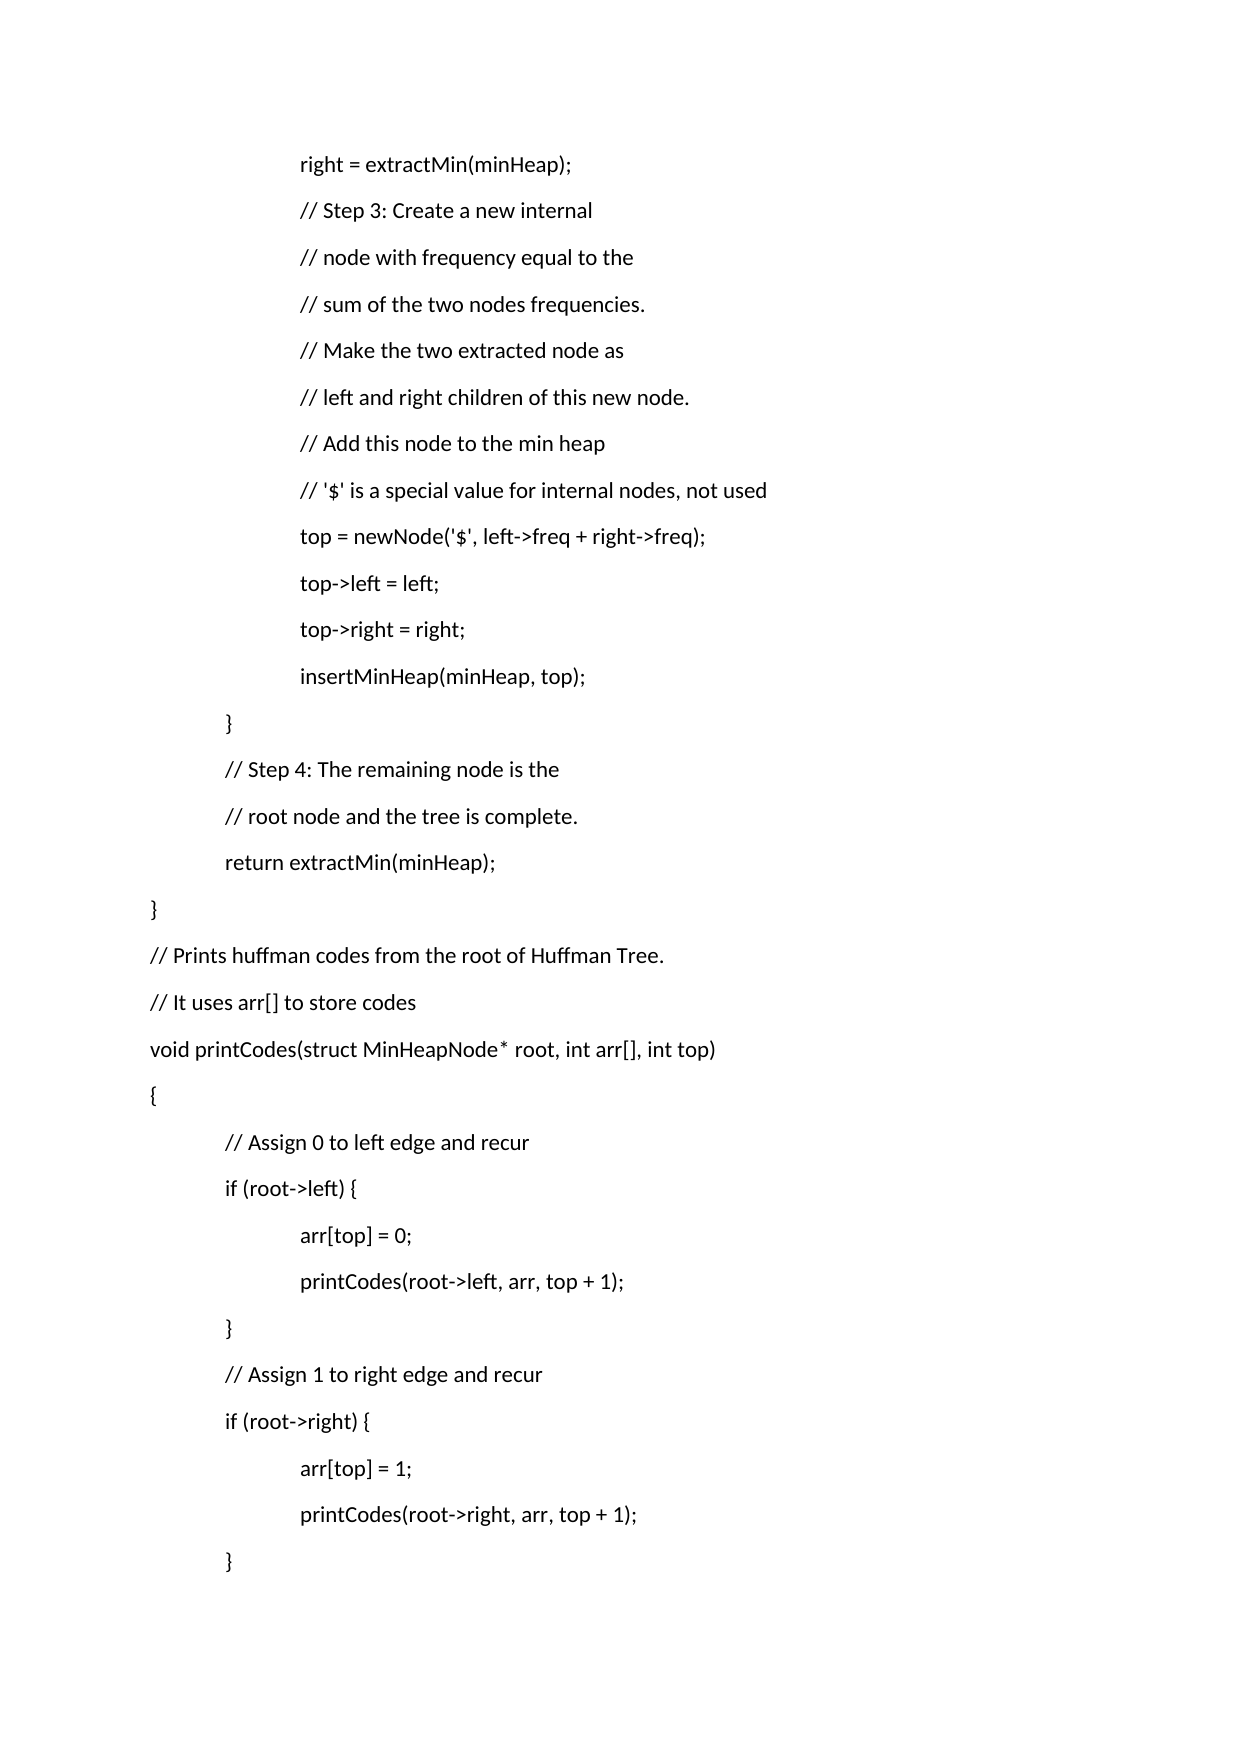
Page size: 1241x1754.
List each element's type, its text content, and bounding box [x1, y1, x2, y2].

text { [150, 1081, 1090, 1109]
text // Make the two extracted node as [150, 336, 1090, 364]
text printCodes(root->left, arr, top + 1); [150, 1267, 1090, 1296]
text return extractMin(minHeap); [150, 848, 1090, 876]
text top->right = right; [150, 616, 1090, 644]
text // Add this node to the min heap [150, 429, 1090, 457]
text printCodes(root->right, arr, top + 1); [150, 1500, 1090, 1528]
text top = newNode('$', left->freq + right->freq); [150, 522, 1090, 551]
text // node with frequency equal to the [150, 243, 1090, 271]
text top->left = left; [150, 569, 1090, 597]
text } [150, 895, 1090, 923]
text // '$' is a special value for internal nodes, not used [150, 476, 1090, 504]
text // left and right children of this new node. [150, 383, 1090, 411]
text } [150, 709, 1090, 737]
text // Step 3: Create a new internal [150, 197, 1090, 224]
text // sum of the two nodes frequencies. [150, 290, 1090, 318]
text } [150, 1314, 1090, 1342]
text void printCodes(struct MinHeapNode* root, int arr[], int top) [150, 1035, 1090, 1063]
text right = extractMin(minHeap); [150, 150, 1090, 178]
text // Prints huffman codes from the root of Huffman Tree. [150, 942, 1090, 969]
text arr[top] = 0; [150, 1221, 1090, 1249]
text // Assign 0 to left edge and recur [150, 1128, 1090, 1156]
text insertMinHeap(minHeap, top); [150, 662, 1090, 690]
text } [150, 1547, 1090, 1575]
text arr[top] = 1; [150, 1454, 1090, 1482]
text // It uses arr[] to store codes [150, 988, 1090, 1016]
text // Assign 1 to right edge and recur [150, 1361, 1090, 1389]
text // Step 4: The remaining node is the [150, 755, 1090, 783]
text if (root->right) { [150, 1407, 1090, 1435]
text if (root->left) { [150, 1174, 1090, 1202]
text // root node and the tree is complete. [150, 802, 1090, 830]
